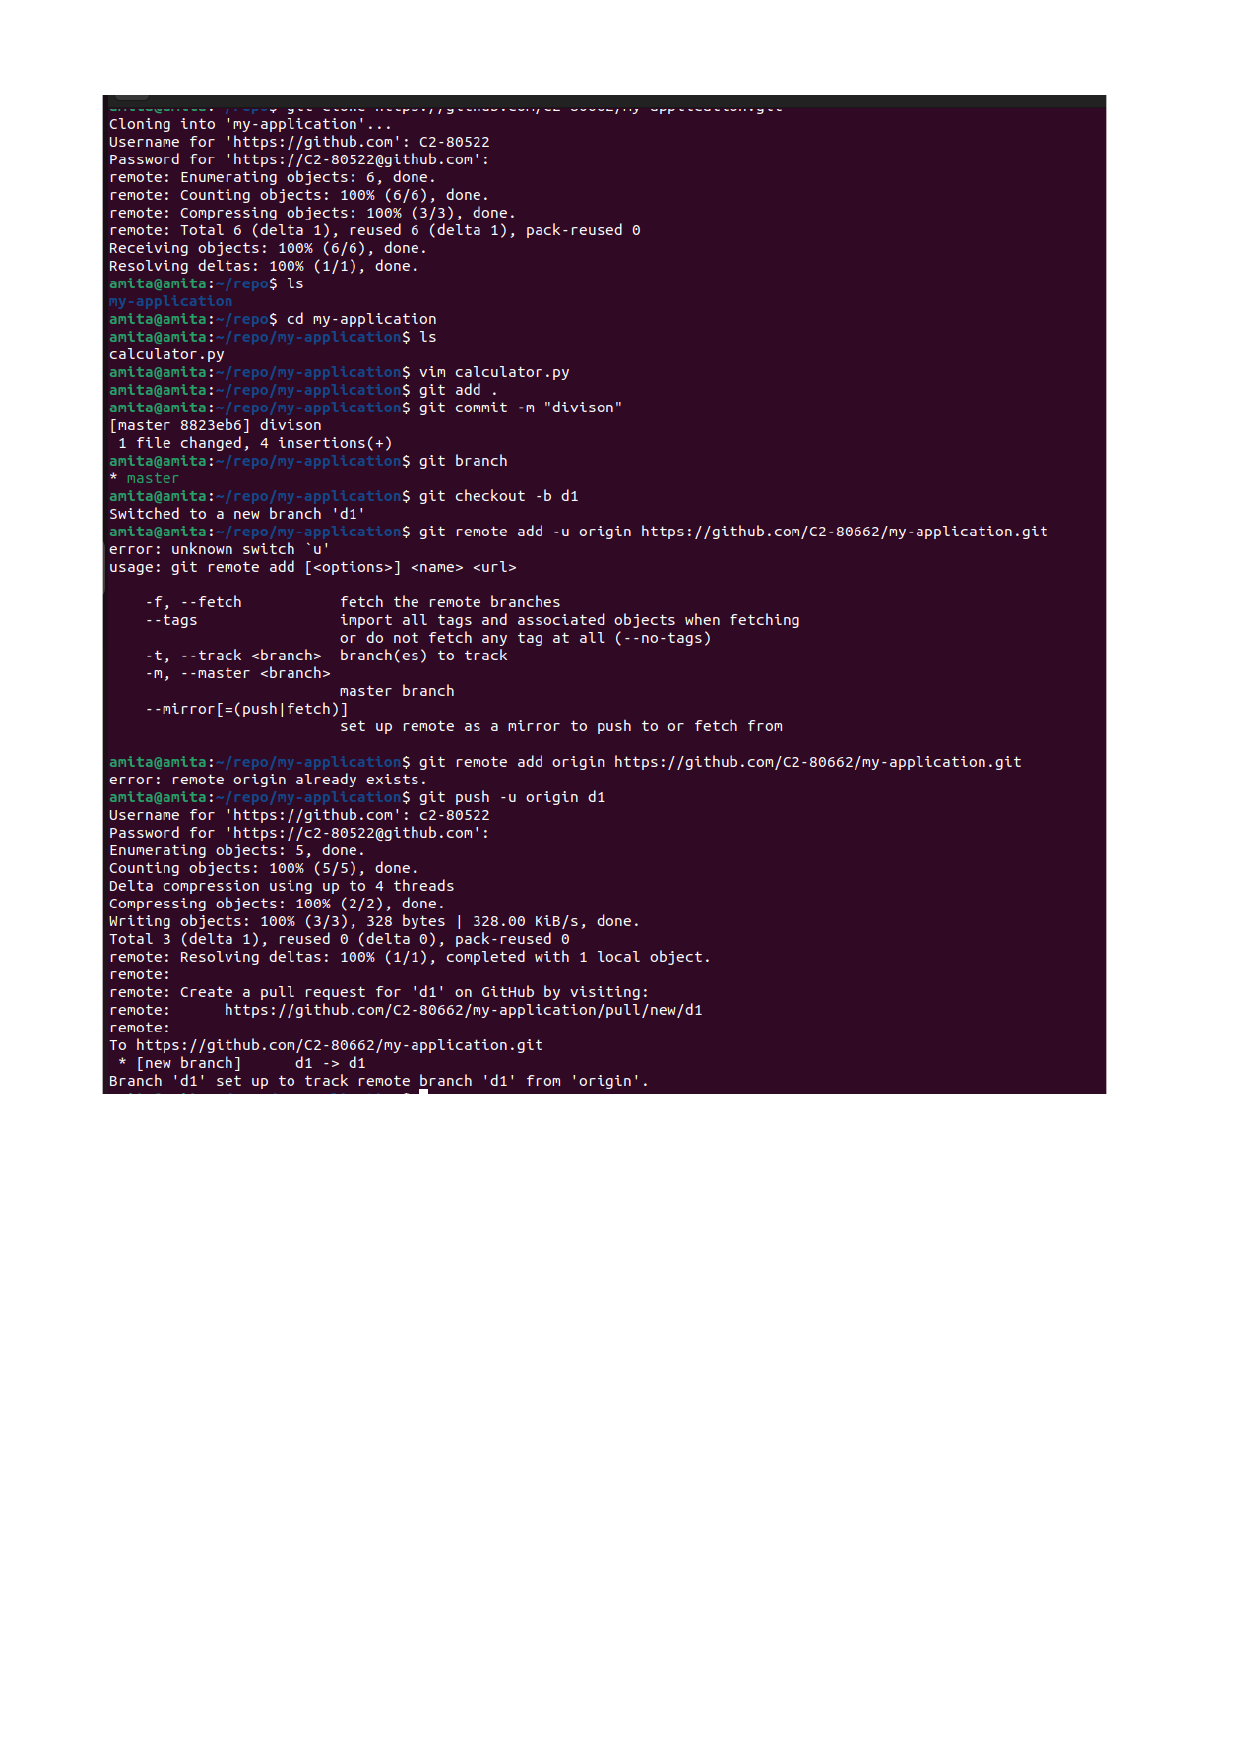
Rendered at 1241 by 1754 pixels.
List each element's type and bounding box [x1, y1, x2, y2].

picture [102, 95, 1107, 1094]
